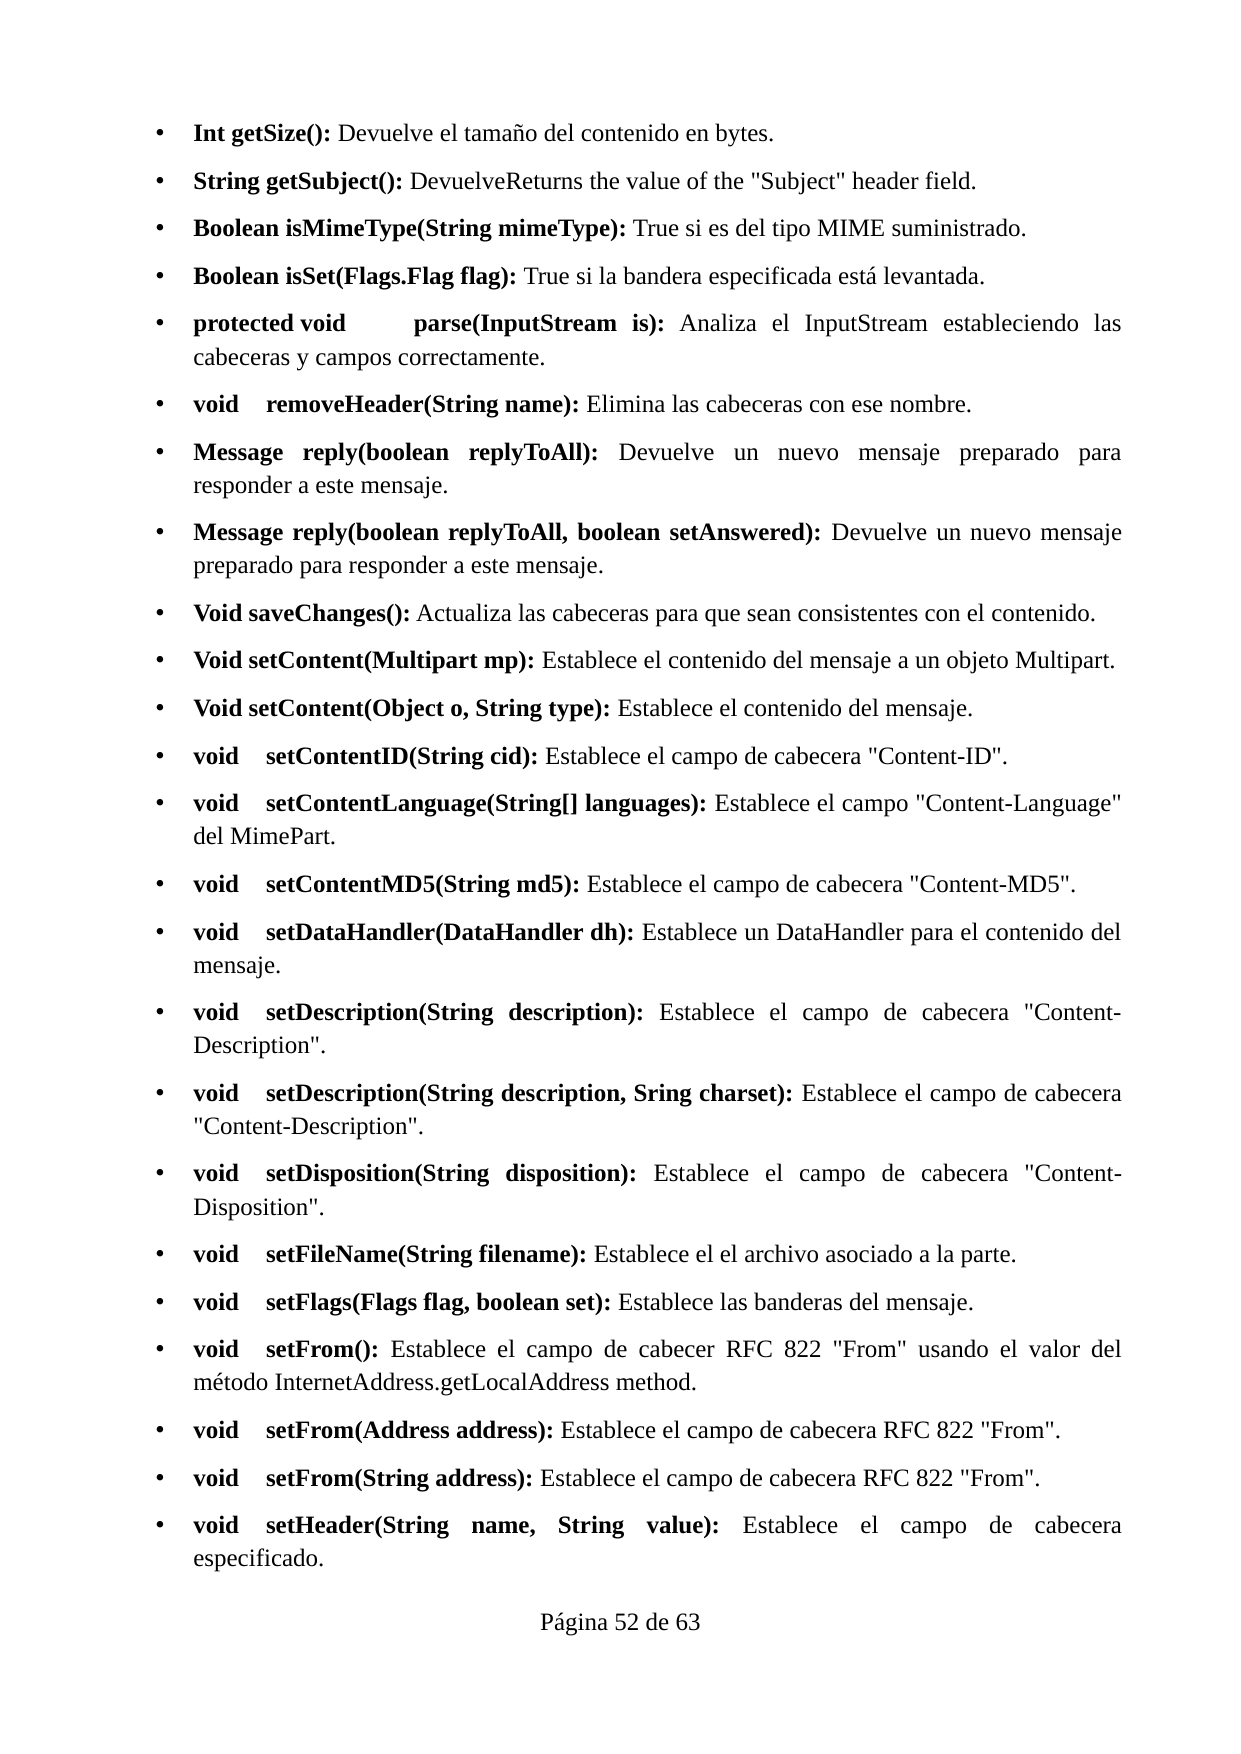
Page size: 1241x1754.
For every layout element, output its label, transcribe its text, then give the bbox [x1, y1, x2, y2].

list void setContentLanguage(String[] languages): Establece el campo "Content-Language" del MimePart. [156, 788, 1122, 850]
list Void setContent(Multipart mp): Establece el contenido del mensaje a un objeto Multipart. [156, 646, 1122, 674]
list protected void parse(InputStream is): Analiza el InputStream estableciendo las cabeceras y campos correctamente. [156, 308, 1122, 370]
list void setContentMD5(String md5): Establece el campo de cabecera "Content-MD5". [156, 869, 1122, 898]
list void removeHeader(String name): Elimina las cabeceras con ese nombre. [156, 389, 1122, 418]
list void setFrom(String address): Establece el campo de cabecera RFC 822 "From". [156, 1463, 1122, 1491]
list void setFileName(String filename): Establece el el archivo asociado a la parte. [156, 1239, 1122, 1268]
list Void saveChanges(): Actualiza las cabeceras para que sean consistentes con el contenido. [156, 598, 1122, 627]
list void setDataHandler(DataHandler dh): Establece un DataHandler para el contenido del mensaje. [156, 917, 1122, 978]
list void setHeader(String name, String value): Establece el campo de cabecera especificado. [156, 1510, 1122, 1572]
list Void setContent(Object o, String type): Establece el contenido del mensaje. [156, 693, 1122, 722]
list Int getSize(): Devuelve el tamaño del contenido en bytes. [156, 118, 1122, 147]
list Boolean isSet(Flags.Flag flag): True si la bandera especificada está levantada. [156, 261, 1122, 290]
list void setDescription(String description, Sring charset): Establece el campo de cabecera "Content-Description". [156, 1078, 1122, 1140]
list Boolean isMimeType(String mimeType): True si es del tipo MIME suministrado. [156, 213, 1122, 242]
list Message reply(boolean replyToAll): Devuelve un nuevo mensaje preparado para responder a este mensaje. [156, 437, 1122, 498]
list void setContentID(String cid): Establece el campo de cabecera "Content-ID". [156, 741, 1122, 769]
list String getSubject(): DevuelveReturns the value of the "Subject" header field. [156, 166, 1122, 194]
list void setDescription(String description): Establece el campo de cabecera "Content-Description". [156, 997, 1122, 1059]
list void setFlags(Flags flag, boolean set): Establece las banderas del mensaje. [156, 1287, 1122, 1316]
list void setDisposition(String disposition): Establece el campo de cabecera "Content-Disposition". [156, 1158, 1122, 1220]
list void setFrom(): Establece el campo de cabecer RFC 822 "From" usando el valor del método InternetAddress.getLocalAddress method. [156, 1334, 1122, 1396]
list void setFrom(Address address): Establece el campo de cabecera RFC 822 "From". [156, 1415, 1122, 1444]
list Message reply(boolean replyToAll, boolean setAnswered): Devuelve un nuevo mensaje preparado para responder a este mensaje. [156, 517, 1122, 579]
